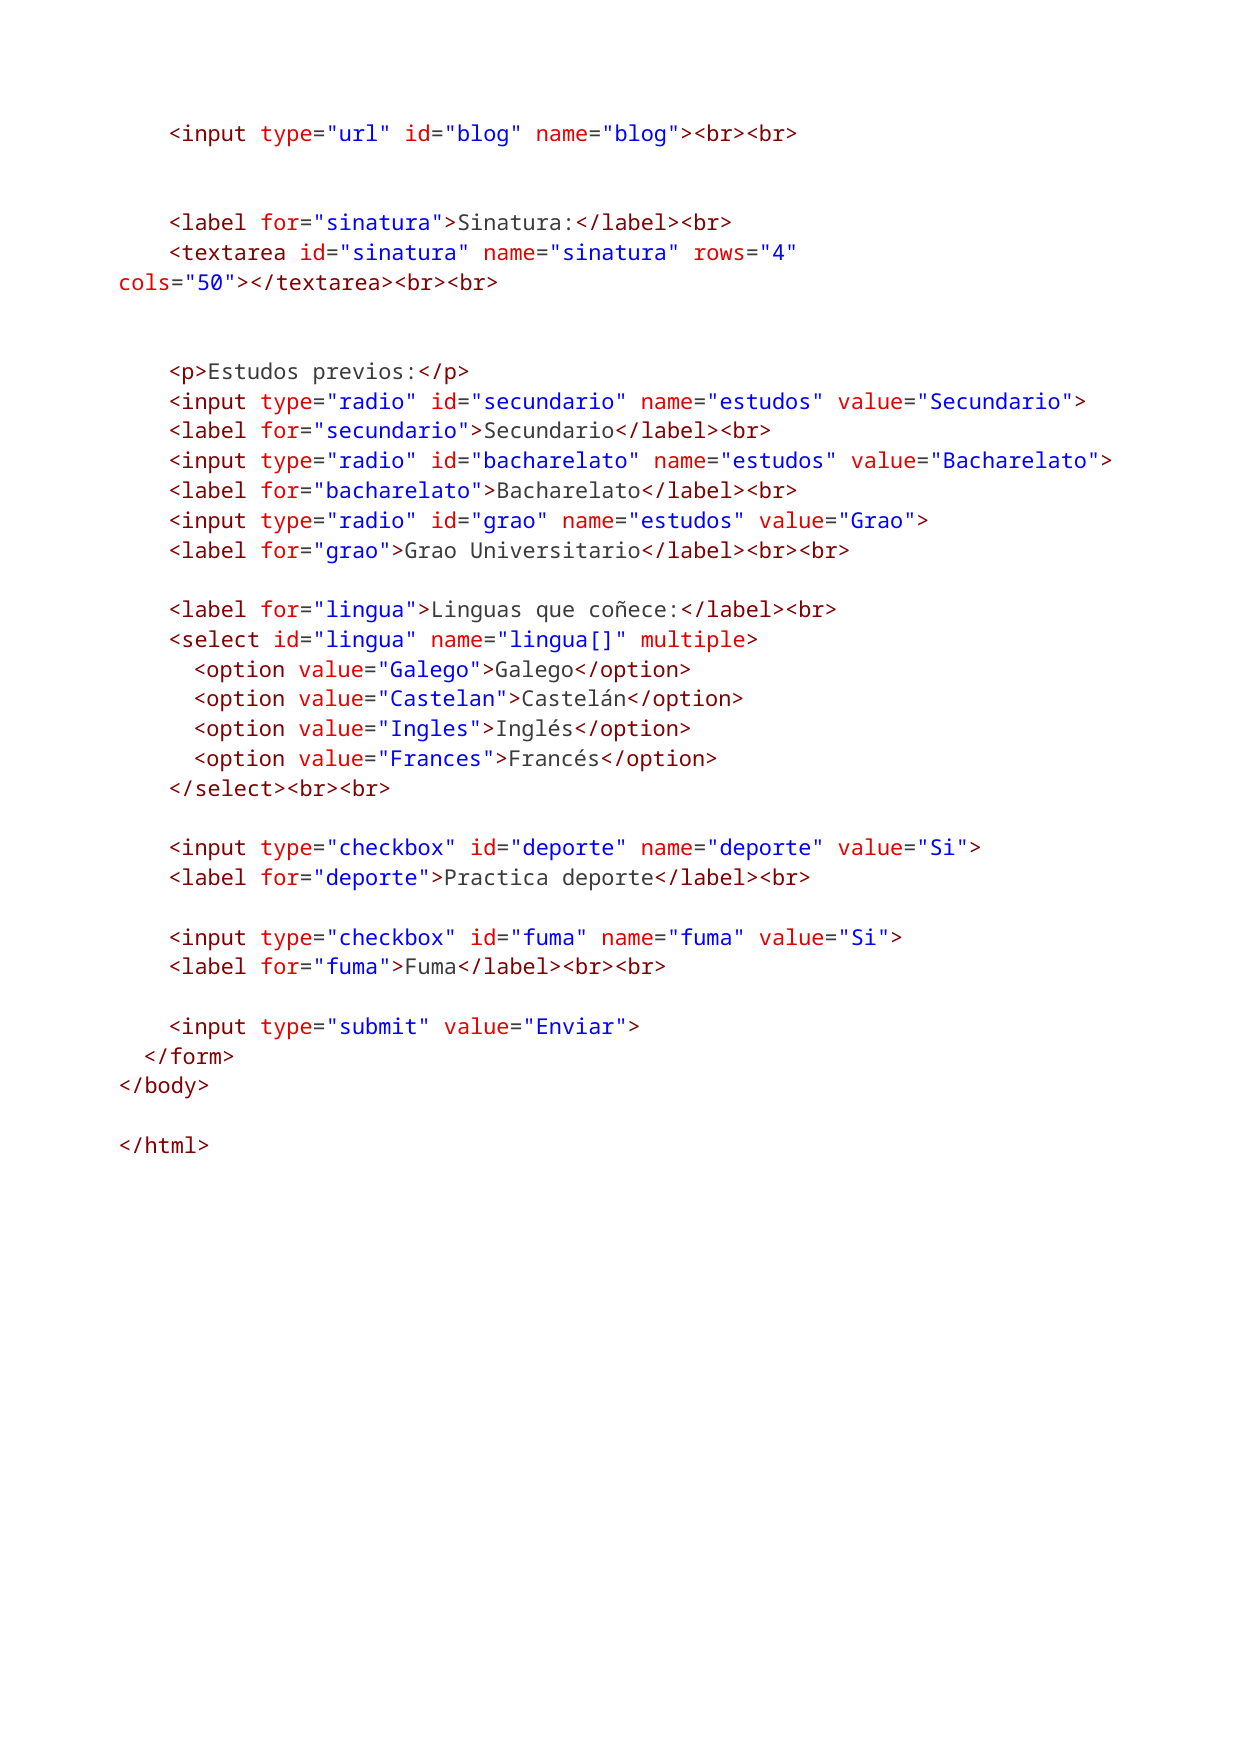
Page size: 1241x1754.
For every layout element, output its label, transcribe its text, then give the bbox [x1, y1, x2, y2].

text <p>Estudos previos:</p> [118, 356, 1122, 386]
text <input type="url" id="blog" name="blog"><br><br> [118, 118, 1122, 148]
text <select id="lingua" name="lingua[]" multiple> [118, 624, 1122, 654]
text <input type="submit" value="Enviar"> [118, 1011, 1122, 1041]
text <label for="fuma">Fuma</label><br><br> [118, 951, 1122, 981]
text </form> [118, 1041, 1122, 1070]
text <input type="radio" id="secundario" name="estudos" value="Secundario"> [118, 386, 1122, 415]
text <option value="Castelan">Castelán</option> [118, 683, 1122, 713]
text <label for="lingua">Linguas que coñece:</label><br> [118, 594, 1122, 624]
text <label for="deporte">Practica deporte</label><br> [118, 862, 1122, 892]
text <textarea id="sinatura" name="sinatura" rows="4" cols="50"></textarea><br><br> [118, 237, 1122, 297]
text <option value="Frances">Francés</option> [118, 743, 1122, 773]
text <input type="checkbox" id="deporte" name="deporte" value="Si"> [118, 832, 1122, 862]
text <input type="radio" id="bacharelato" name="estudos" value="Bacharelato"> [118, 445, 1122, 475]
text <label for="secundario">Secundario</label><br> [118, 415, 1122, 445]
text <input type="radio" id="grao" name="estudos" value="Grao"> [118, 505, 1122, 534]
text </body> [118, 1070, 1122, 1100]
text <option value="Ingles">Inglés</option> [118, 713, 1122, 743]
text </html> [118, 1130, 1122, 1160]
text <label for="bacharelato">Bacharelato</label><br> [118, 475, 1122, 505]
text <input type="checkbox" id="fuma" name="fuma" value="Si"> [118, 922, 1122, 951]
text <label for="sinatura">Sinatura:</label><br> [118, 207, 1122, 237]
text <option value="Galego">Galego</option> [118, 654, 1122, 683]
text <label for="grao">Grao Universitario</label><br><br> [118, 534, 1122, 564]
text </select><br><br> [118, 773, 1122, 803]
